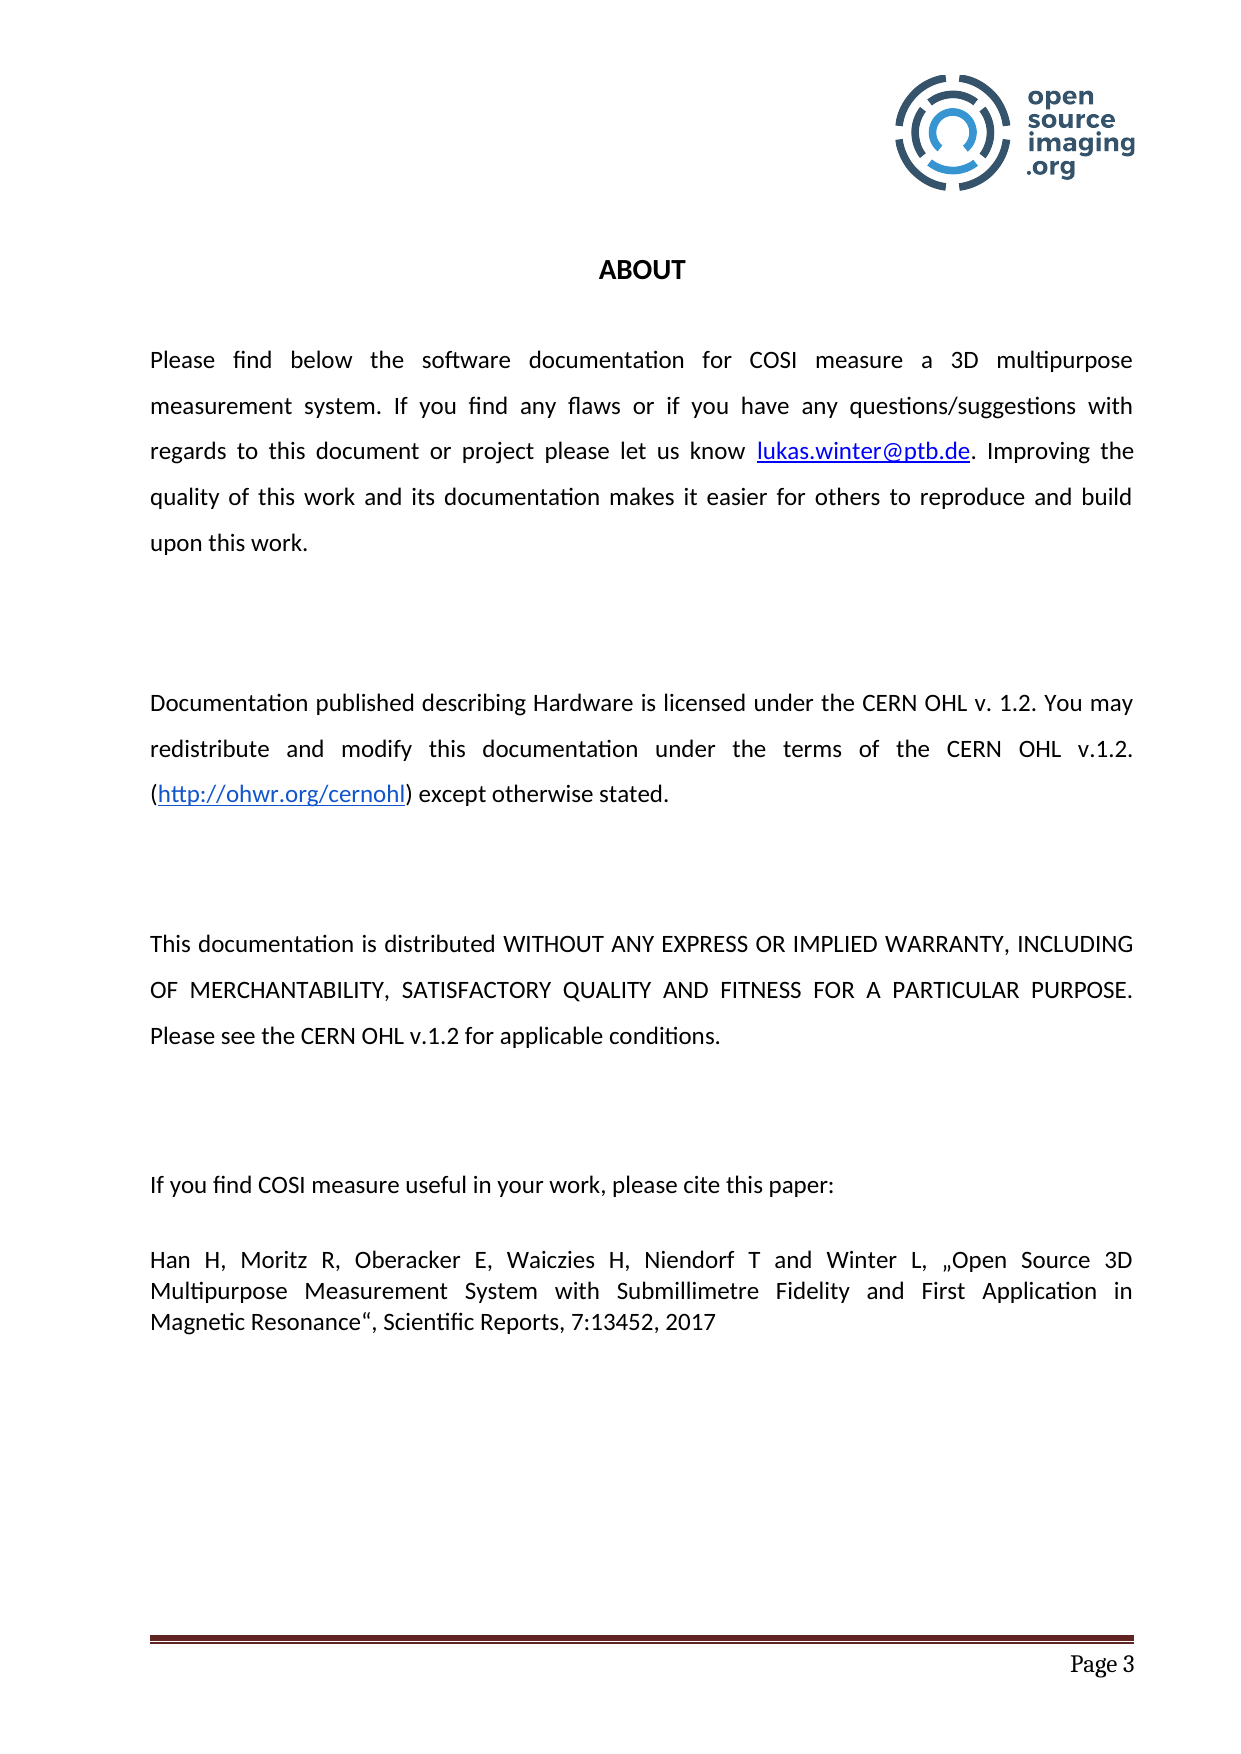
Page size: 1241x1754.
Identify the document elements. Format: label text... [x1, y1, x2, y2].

text ABOUT [150, 251, 1134, 287]
text Documentation published describing Hardware is licensed under the CERN OHL v. 1.2. You may redistribute and modify this documentation under the terms of the CERN OHL v.1.2. (http://ohwr.org/cernohl) except otherwise stated. [150, 687, 1134, 809]
text Please find below the software documentation for COSI measure a 3D multipurpose measurement system. If you find any flaws or if you have any questions/suggestions with regards to this document or project please let us know lukas.winter@ptb.de. Improving the quality of this work and its documentation makes it easier for others to reproduce and build upon this work. [150, 344, 1134, 557]
text Han H, Moritz R, Oberacker E, Waiczies H, Niendorf T and Winter L, „Open Source 3D Multipurpose Measurement System with Submillimetre Fidelity and First Application in Magnetic Resonance“, Scientific Reports, 7:13452, 2017 [150, 1244, 1134, 1336]
text This documentation is distributed WITHOUT ANY EXPRESS OR IMPLIED WARRANTY, INCLUDING OF MERCHANTABILITY, SATISFACTORY QUALITY AND FITNESS FOR A PARTICULAR PURPOSE. Please see the CERN OHL v.1.2 for applicable conditions. [150, 928, 1134, 1050]
picture [895, 75, 1135, 191]
text If you find COSI measure useful in your work, please cite this paper: [150, 1170, 1134, 1200]
